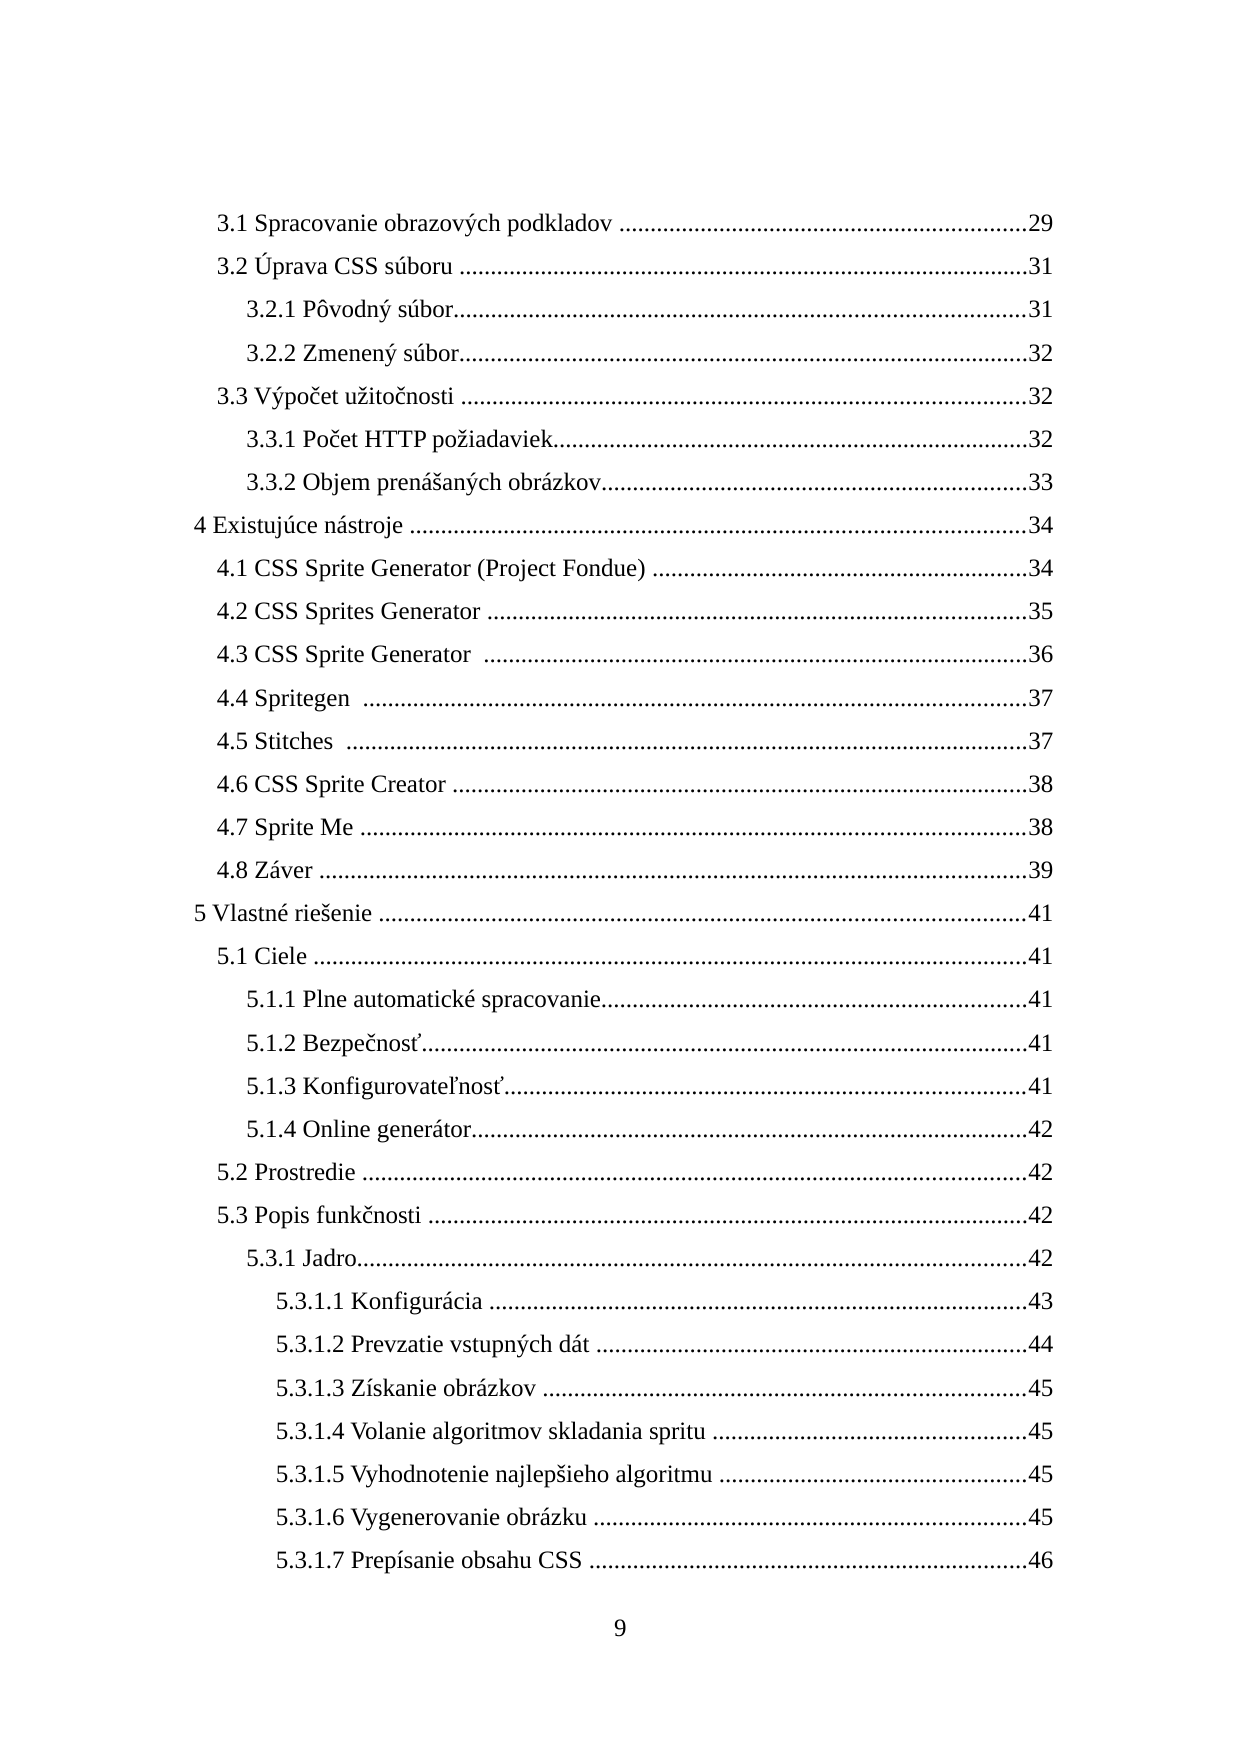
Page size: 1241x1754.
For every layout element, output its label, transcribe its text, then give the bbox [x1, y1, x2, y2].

text 4.4 Spritegen 37 [217, 683, 1053, 711]
text 4.3 CSS Sprite Generator 36 [217, 639, 1053, 668]
text 5.1.4 Online generátor 42 [246, 1114, 1053, 1143]
text 5.3.1.4 Volanie algoritmov skladania spritu 45 [276, 1416, 1053, 1444]
text 4.6 CSS Sprite Creator 38 [217, 769, 1053, 798]
text 5.3.1.1 Konfigurácia 43 [276, 1286, 1053, 1315]
text 4.2 CSS Sprites Generator 35 [217, 596, 1053, 625]
text 5.2 Prostredie 42 [217, 1157, 1053, 1186]
text 5.1.3 Konfigurovateľnosť 41 [246, 1071, 1053, 1099]
text 4.7 Sprite Me 38 [217, 812, 1053, 841]
text 3.1 Spracovanie obrazových podkladov 29 [217, 208, 1053, 237]
text 4.5 Stitches 37 [217, 726, 1053, 754]
text 3.2.2 Zmenený súbor 32 [246, 338, 1053, 366]
text 5 Vlastné riešenie 41 [187, 898, 1053, 927]
text 3.3 Výpočet užitočnosti 32 [217, 381, 1053, 409]
text 5.1.1 Plne automatické spracovanie 41 [246, 984, 1053, 1013]
text 4.8 Záver 39 [217, 855, 1053, 884]
text 4 Existujúce nástroje 34 [187, 510, 1053, 539]
text 5.3 Popis funkčnosti 42 [217, 1200, 1053, 1229]
text 3.2 Úprava CSS súboru 31 [217, 251, 1053, 280]
text 4.1 CSS Sprite Generator (Project Fondue) 34 [217, 553, 1053, 582]
text 5.3.1.6 Vygenerovanie obrázku 45 [276, 1502, 1053, 1531]
text 5.3.1.2 Prevzatie vstupných dát 44 [276, 1329, 1053, 1358]
text 5.1.2 Bezpečnosť 41 [246, 1028, 1053, 1056]
text 5.3.1.3 Získanie obrázkov 45 [276, 1373, 1053, 1401]
text 5.3.1.5 Vyhodnotenie najlepšieho algoritmu 45 [276, 1459, 1053, 1488]
text 3.3.2 Objem prenášaných obrázkov 33 [246, 467, 1053, 496]
text 5.3.1 Jadro 42 [246, 1243, 1053, 1272]
text 3.3.1 Počet HTTP požiadaviek 32 [246, 424, 1053, 453]
text 5.1 Ciele 41 [217, 941, 1053, 970]
text 3.2.1 Pôvodný súbor 31 [246, 294, 1053, 323]
text 5.3.1.7 Prepísanie obsahu CSS 46 [276, 1545, 1053, 1574]
